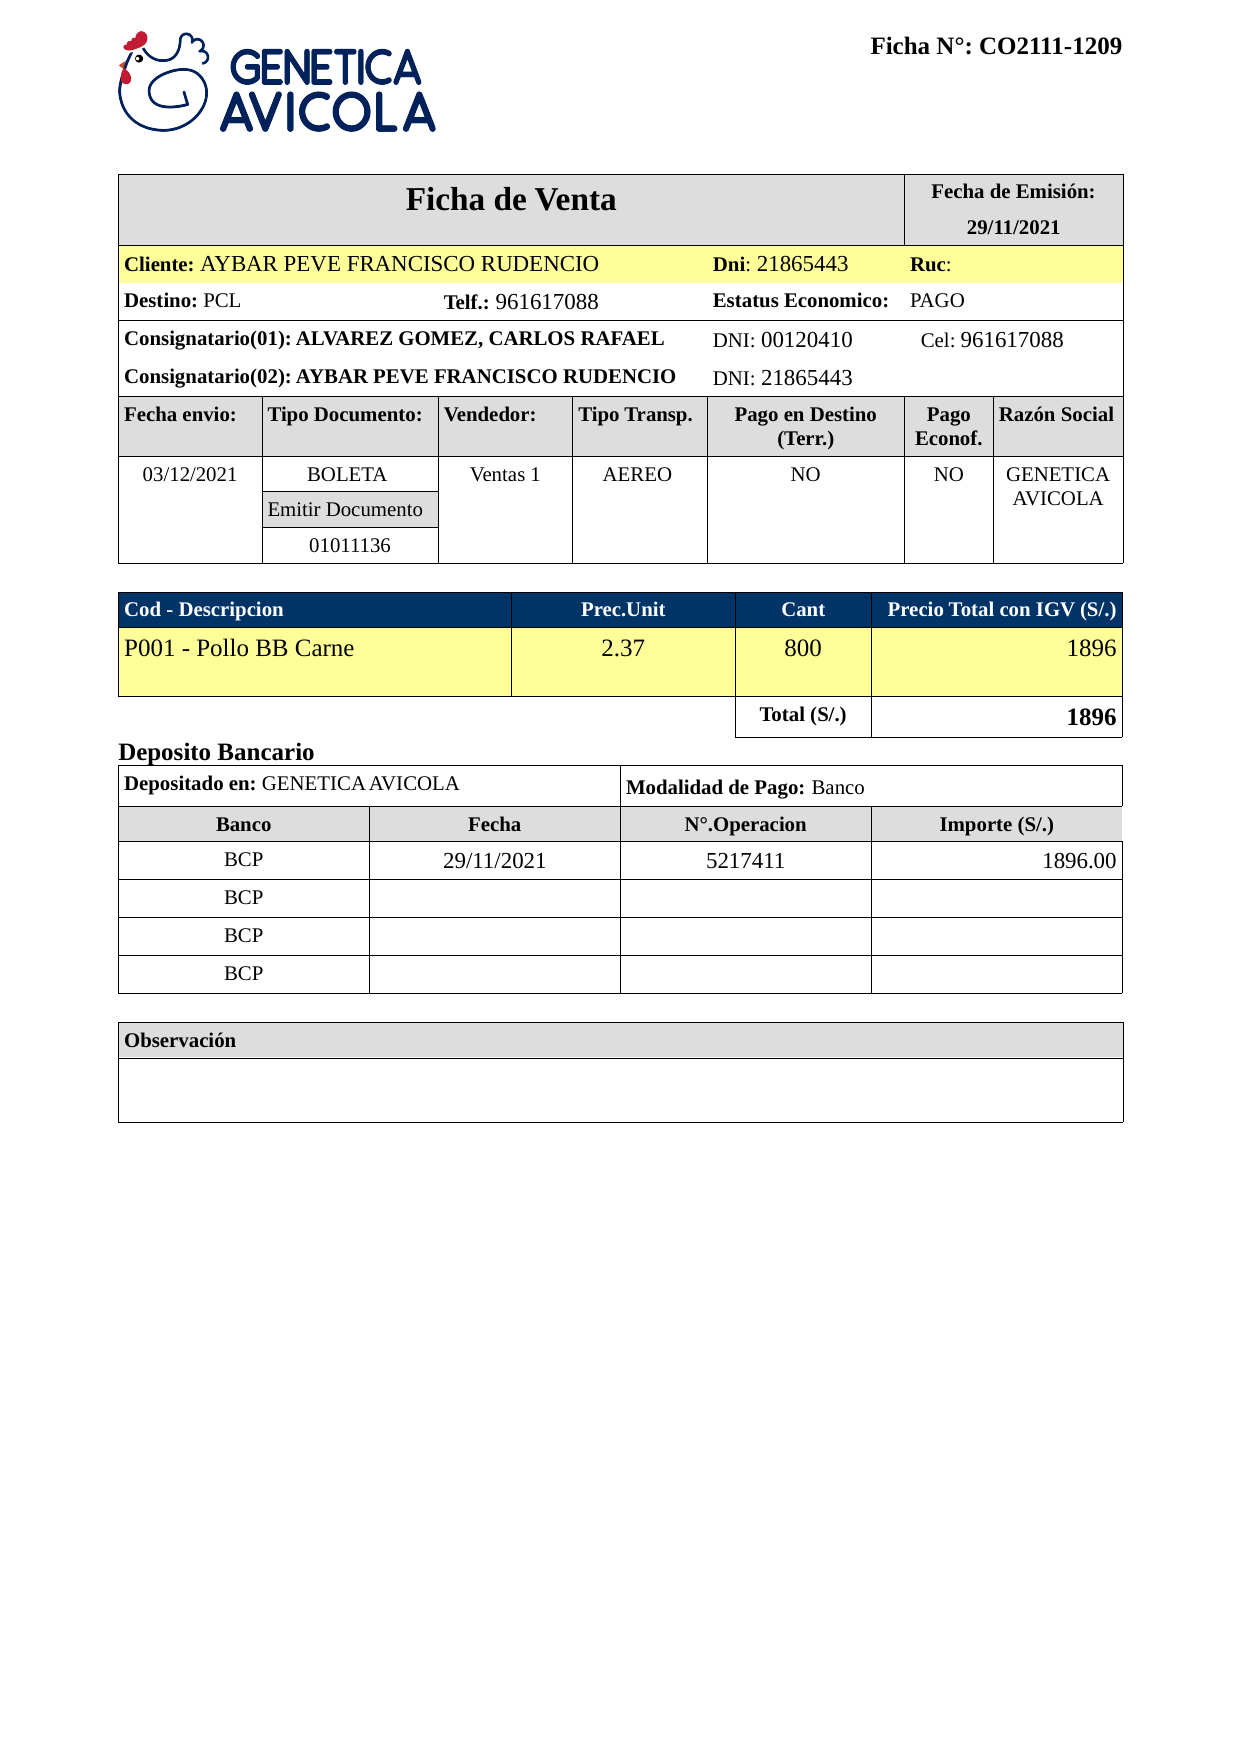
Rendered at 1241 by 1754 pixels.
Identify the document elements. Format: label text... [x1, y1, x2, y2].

table_cell 29/11/2021 [905, 209, 1123, 245]
table_cell Razón Social [994, 397, 1123, 456]
table_cell BOLETA [263, 457, 438, 491]
table_cell [118, 697, 511, 737]
table_cell Tipo Documento: [263, 397, 438, 456]
table_cell Importe (S/.) [872, 807, 1122, 841]
table_cell BCP [119, 880, 369, 917]
table_cell Destino: PCL [119, 283, 438, 320]
table_header Depositado en: GENETICA AVICOLA [119, 766, 620, 806]
table_cell 1896.00 [872, 842, 1122, 879]
table_header Ficha de Venta [119, 175, 904, 245]
table_cell 1896 [872, 697, 1122, 737]
table_cell Cel: 961617088 [915, 321, 1123, 358]
table_cell [370, 956, 620, 993]
table_cell Emitir Documento [263, 492, 438, 527]
table_cell Tipo Transp. [573, 397, 707, 456]
table_cell Ventas 1 [439, 457, 572, 563]
table_header Precio Total con IGV (S/.) [872, 593, 1122, 627]
table_cell AEREO [573, 457, 707, 563]
table_cell 5217411 [621, 842, 871, 879]
table_header Cod - Descripcion [119, 593, 511, 627]
table_cell 29/11/2021 [370, 842, 620, 879]
table_cell N°.Operacion [621, 807, 871, 841]
table_header Modalidad de Pago: Banco [621, 766, 1122, 806]
table_cell BCP [119, 842, 369, 879]
table_cell Fecha envio: [119, 397, 262, 456]
table_cell Consignatario(01): ALVAREZ GOMEZ, CARLOS RAFAEL [119, 321, 707, 358]
table_cell 800 [736, 628, 871, 696]
table_cell NO [905, 457, 993, 563]
table_header Cant [736, 593, 871, 627]
table_cell Estatus Economico: [707, 283, 904, 320]
picture [118, 31, 436, 132]
table_header Observación [119, 1023, 1123, 1057]
table_cell [511, 697, 735, 737]
table_header Prec.Unit [512, 593, 735, 627]
table_cell DNI: 00120410 [707, 321, 915, 358]
table_header Fecha de Emisión: [905, 175, 1123, 209]
table_cell [872, 880, 1122, 917]
table_cell [119, 1059, 1123, 1122]
table_cell [370, 918, 620, 955]
table_cell 03/12/2021 [119, 457, 262, 563]
table_cell [621, 880, 871, 917]
table_cell NO [708, 457, 904, 563]
table_cell Pago Econof. [905, 397, 993, 456]
table_cell PAGO [904, 283, 1123, 320]
table_cell [621, 956, 871, 993]
table_cell BCP [119, 918, 369, 955]
table_cell Fecha [370, 807, 620, 841]
table_cell DNI: 21865443 [707, 358, 1123, 396]
table_cell Consignatario(02): AYBAR PEVE FRANCISCO RUDENCIO [119, 358, 707, 396]
table_cell Dni: 21865443 [707, 246, 904, 283]
table_cell 01011136 [263, 528, 438, 563]
table_cell [621, 918, 871, 955]
table_cell Vendedor: [439, 397, 572, 456]
table_cell [872, 918, 1122, 955]
table_cell 2.37 [512, 628, 735, 696]
table_cell GENETICA AVICOLA [994, 457, 1123, 563]
table_cell 1896 [872, 628, 1122, 696]
table_cell P001 - Pollo BB Carne [119, 628, 511, 696]
table_cell Cliente: AYBAR PEVE FRANCISCO RUDENCIO [119, 246, 707, 283]
table_cell BCP [119, 956, 369, 993]
table_cell Ruc: [904, 246, 1123, 283]
table_cell Total (S/.) [736, 697, 871, 737]
table_cell Banco [119, 807, 369, 841]
table_cell Pago en Destino (Terr.) [708, 397, 904, 456]
text Deposito Bancario [118, 737, 1122, 765]
table_cell [370, 880, 620, 917]
table_cell Telf.: 961617088 [438, 283, 707, 320]
table_cell [872, 956, 1122, 993]
